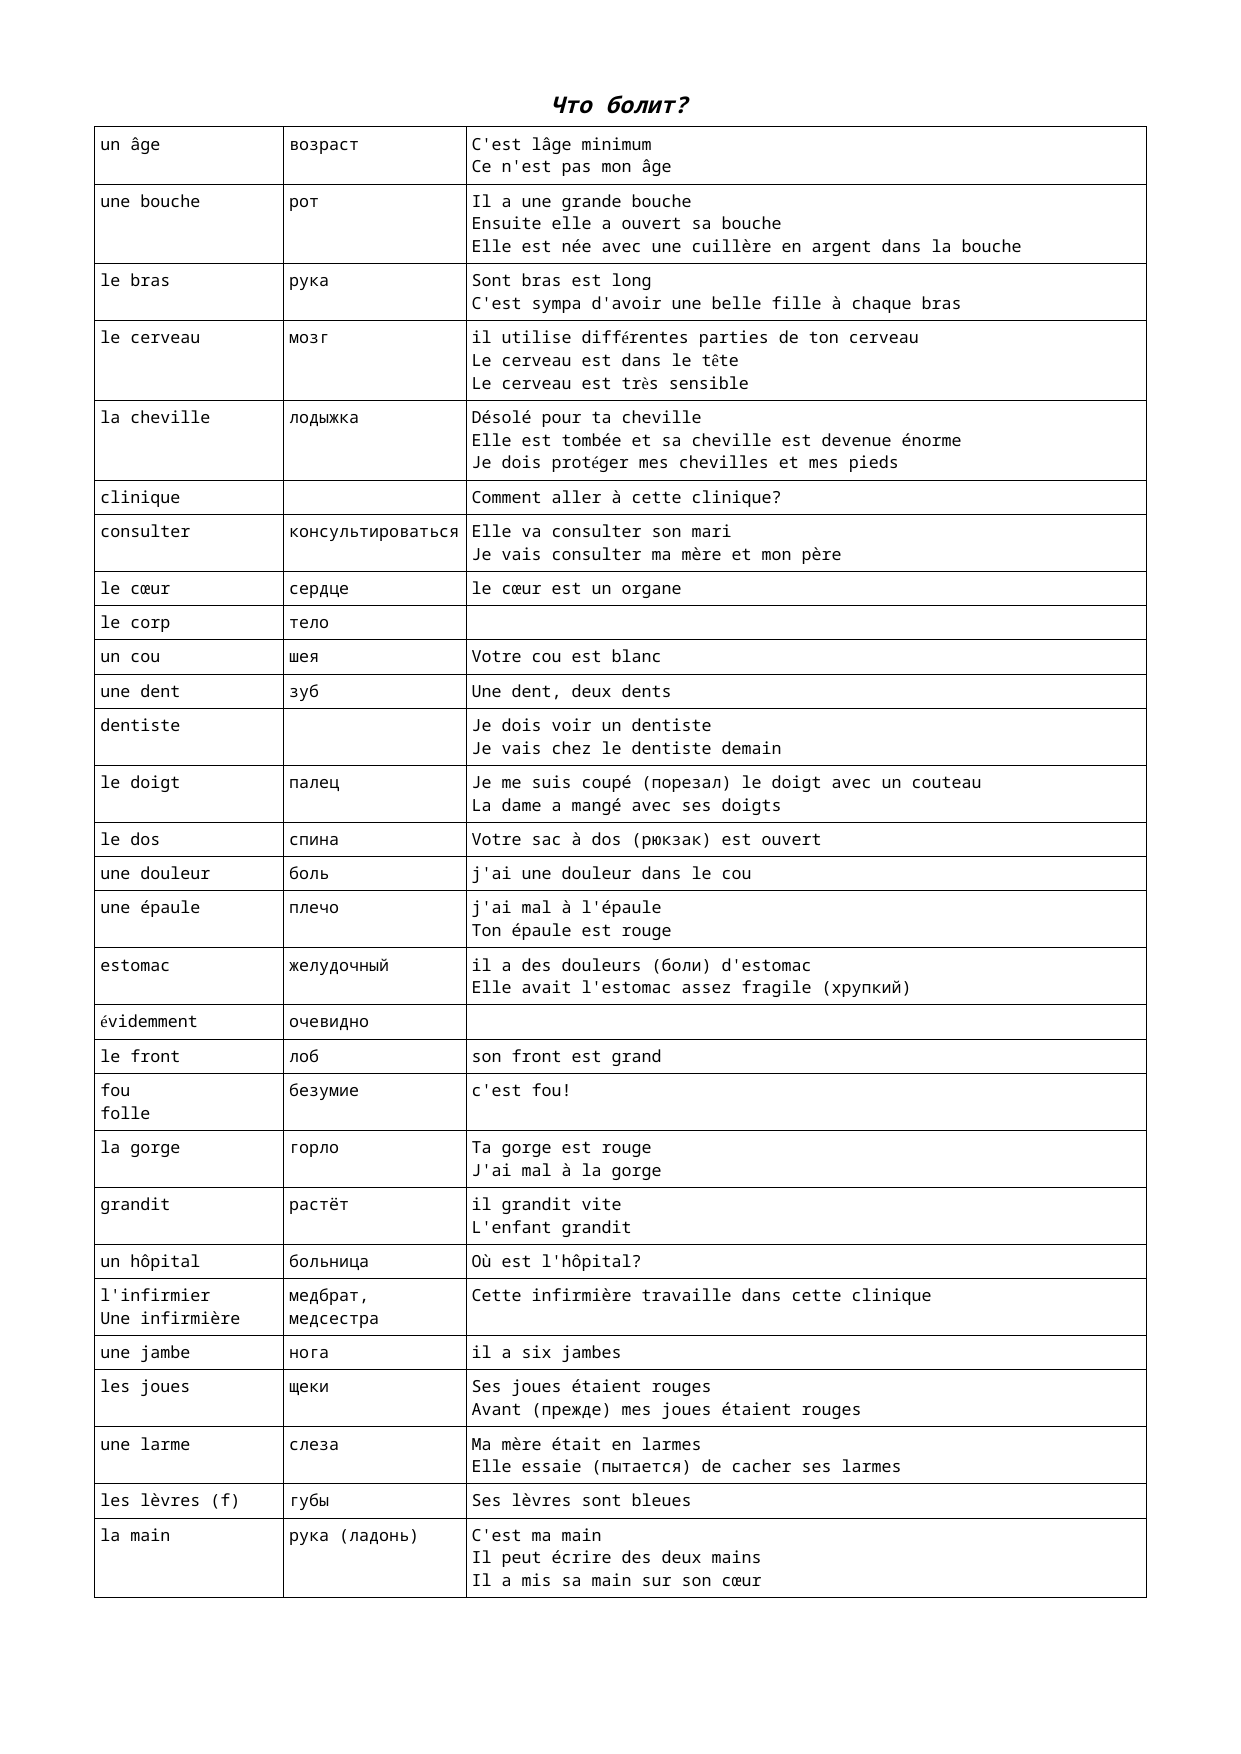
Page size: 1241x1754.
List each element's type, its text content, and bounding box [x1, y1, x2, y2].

table_cell безумие [284, 1074, 466, 1130]
table_cell щеки [284, 1370, 466, 1426]
table_cell il a des douleurs (боли) d'estomac Elle avait l'estomac assez fragile (хрупкий) [467, 948, 1146, 1004]
table_cell Cette infirmière travaille dans cette clinique [467, 1279, 1146, 1335]
table_cell консультироваться [284, 515, 466, 571]
table_cell une bouche [95, 185, 283, 263]
table_cell [284, 709, 466, 765]
table_cell la main [95, 1519, 283, 1597]
table_cell боль [284, 857, 466, 890]
table_cell Je dois voir un dentiste Je vais chez le dentiste demain [467, 709, 1146, 765]
table_cell медбрат, медсестра [284, 1279, 466, 1335]
table_cell l'infirmier Une infirmière [95, 1279, 283, 1335]
table_cell un cou [95, 640, 283, 673]
table_cell le front [95, 1040, 283, 1073]
table_cell le cœur est un organe [467, 572, 1146, 605]
table_cell le corp [95, 606, 283, 639]
table_cell le bras [95, 264, 283, 320]
table_cell clinique [95, 481, 283, 514]
table_cell [467, 606, 1146, 639]
table_cell мозг [284, 321, 466, 400]
table_cell Sont bras est long C'est sympa d'avoir une belle fille à chaque bras [467, 264, 1146, 320]
table_cell il grandit vite L'enfant grandit [467, 1188, 1146, 1244]
table_cell Ta gorge est rouge J'ai mal à la gorge [467, 1131, 1146, 1187]
table_cell рука [284, 264, 466, 320]
table_cell fou folle [95, 1074, 283, 1130]
table_cell больница [284, 1245, 466, 1278]
table_cell сердце [284, 572, 466, 605]
table_cell Elle va consulter son mari Je vais consulter ma mère et mon père [467, 515, 1146, 571]
table_cell un hôpital [95, 1245, 283, 1278]
table_cell Ses joues étaient rouges Avant (прежде) mes joues étaient rouges [467, 1370, 1146, 1426]
table_cell Ses lèvres sont bleues [467, 1484, 1146, 1517]
table_cell son front est grand [467, 1040, 1146, 1073]
table_cell палец [284, 766, 466, 822]
table_header un âge [95, 127, 283, 183]
table_cell [284, 481, 466, 514]
table_cell j'ai mal à l'épaule Ton épaule est rouge [467, 891, 1146, 947]
table_cell рот [284, 185, 466, 263]
table_cell слеза [284, 1427, 466, 1483]
text Что болит? [94, 89, 1146, 120]
table_cell шея [284, 640, 466, 673]
table_cell j'ai une douleur dans le cou [467, 857, 1146, 890]
table_cell Une dent, deux dents [467, 675, 1146, 708]
table_cell le cerveau [95, 321, 283, 400]
table_cell желудочный [284, 948, 466, 1004]
table_cell Ma mère était en larmes Elle essaie (пытается) de cacher ses larmes [467, 1427, 1146, 1483]
table_cell le dos [95, 823, 283, 856]
table_cell une jambe [95, 1336, 283, 1369]
table_cell Désolé pour ta cheville Elle est tombée et sa cheville est devenue énorme Je dois protéger mes chevilles et mes pieds [467, 401, 1146, 479]
table_cell Il a une grande bouche Ensuite elle a ouvert sa bouche Elle est née avec une cuillère en argent dans la bouche [467, 185, 1146, 263]
table_cell спина [284, 823, 466, 856]
table_cell Comment aller à cette clinique? [467, 481, 1146, 514]
table_cell le cœur [95, 572, 283, 605]
table_cell dentiste [95, 709, 283, 765]
table_cell лоб [284, 1040, 466, 1073]
table_cell очевидно [284, 1005, 466, 1038]
table_cell évidemment [95, 1005, 283, 1038]
table_cell Votre sac à dos (рюкзак) est ouvert [467, 823, 1146, 856]
table_cell il a six jambes [467, 1336, 1146, 1369]
table_cell il utilise différentes parties de ton cerveau Le cerveau est dans le tête Le cerveau est très sensible [467, 321, 1146, 400]
table_header возраст [284, 127, 466, 183]
table_cell горло [284, 1131, 466, 1187]
table_cell растёт [284, 1188, 466, 1244]
table_cell la cheville [95, 401, 283, 479]
table_cell Votre cou est blanc [467, 640, 1146, 673]
table_cell губы [284, 1484, 466, 1517]
table_cell Je me suis coupé (порезал) le doigt avec un couteau La dame a mangé avec ses doigts [467, 766, 1146, 822]
table_cell une épaule [95, 891, 283, 947]
table_cell нога [284, 1336, 466, 1369]
table_cell [467, 1005, 1146, 1038]
table_cell le doigt [95, 766, 283, 822]
table_cell зуб [284, 675, 466, 708]
table_cell estomac [95, 948, 283, 1004]
table_cell une douleur [95, 857, 283, 890]
table_cell grandit [95, 1188, 283, 1244]
table_cell Où est l'hôpital? [467, 1245, 1146, 1278]
table_cell лодыжка [284, 401, 466, 479]
table_cell les joues [95, 1370, 283, 1426]
table_cell C'est ma main Il peut écrire des deux mains Il a mis sa main sur son cœur [467, 1519, 1146, 1597]
table_cell тело [284, 606, 466, 639]
table_cell les lèvres (f) [95, 1484, 283, 1517]
table_cell плечо [284, 891, 466, 947]
table_cell une larme [95, 1427, 283, 1483]
table_cell la gorge [95, 1131, 283, 1187]
table_cell c'est fou! [467, 1074, 1146, 1130]
table_cell consulter [95, 515, 283, 571]
table_cell une dent [95, 675, 283, 708]
table_header C'est lâge minimum Ce n'est pas mon âge [467, 127, 1146, 183]
table_cell рука (ладонь) [284, 1519, 466, 1597]
